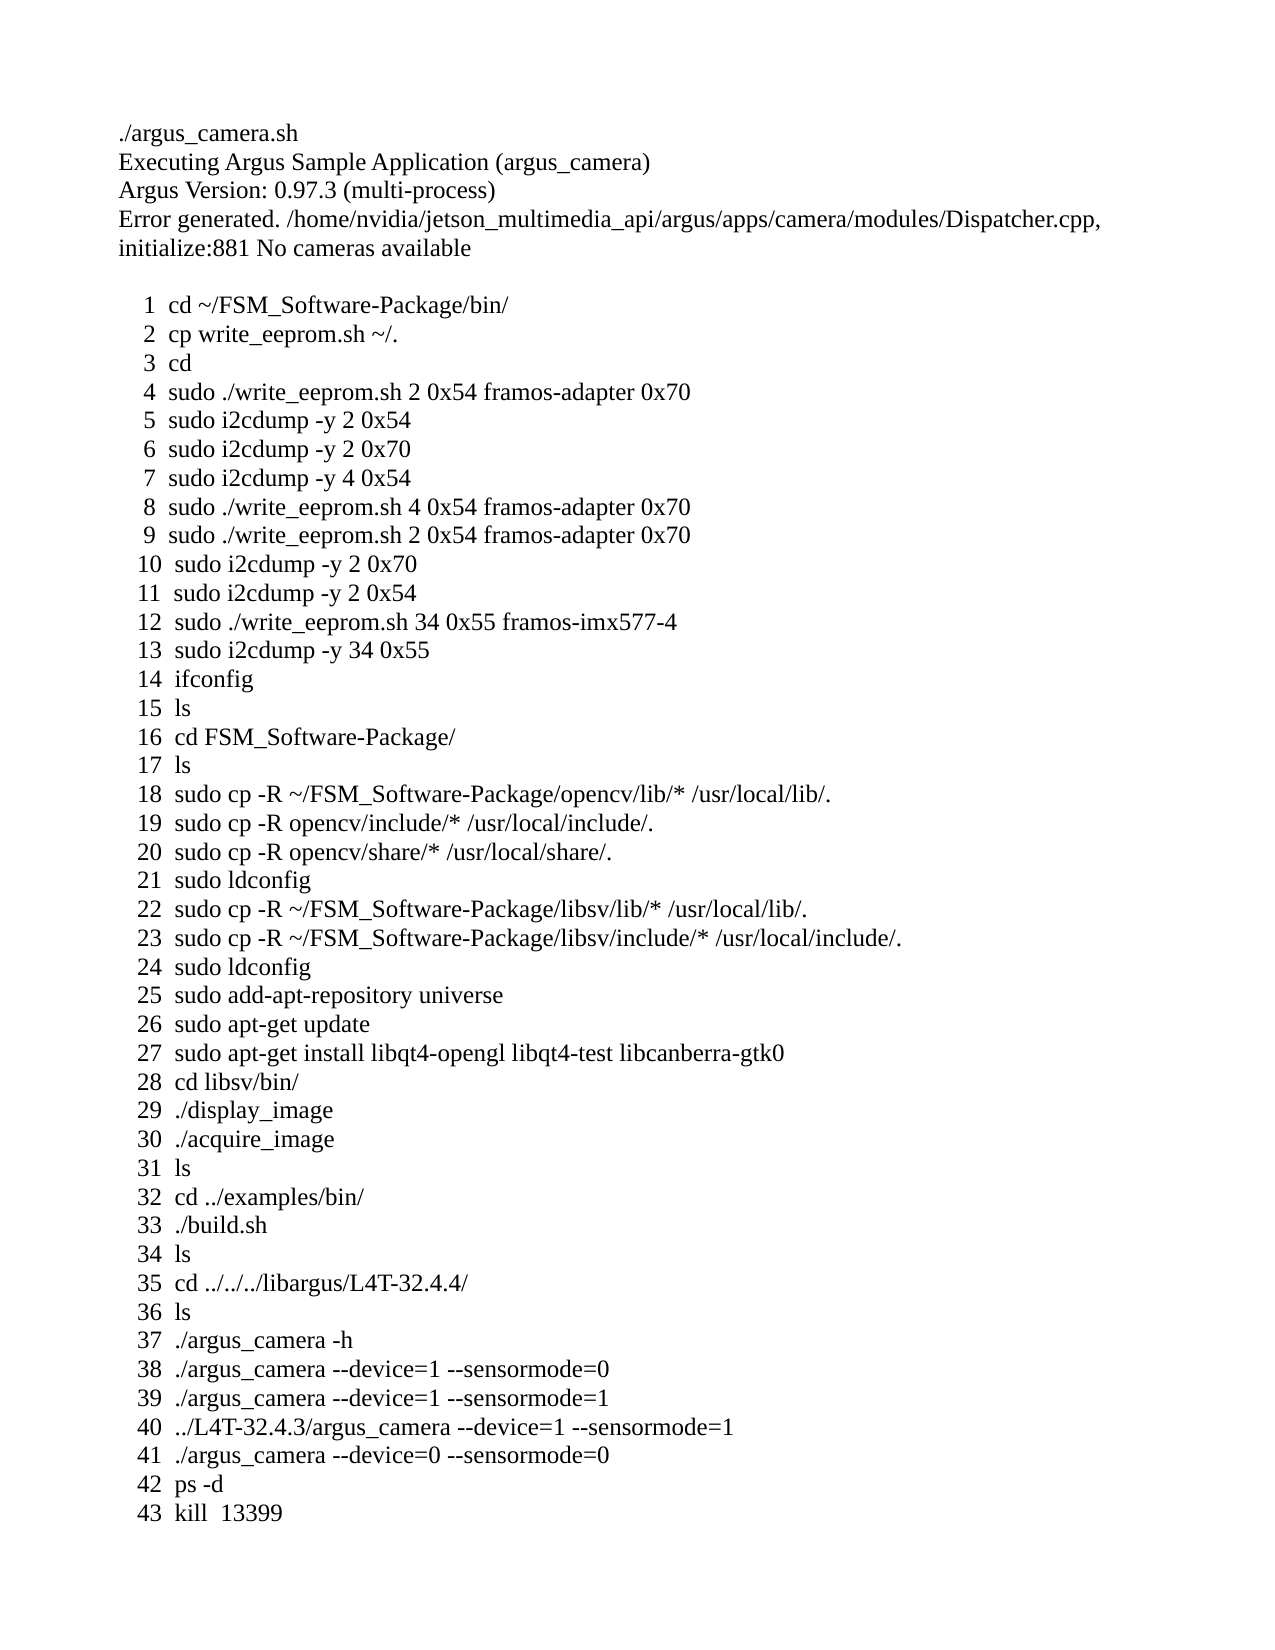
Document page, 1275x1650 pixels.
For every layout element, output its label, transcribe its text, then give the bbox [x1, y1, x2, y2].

text 24 sudo ldconfig [118, 952, 1157, 981]
text 30 ./acquire_image [118, 1124, 1157, 1153]
text 40 ../L4T-32.4.3/argus_camera --device=1 --sensormode=1 [118, 1412, 1157, 1441]
text 3 cd [118, 348, 1157, 377]
text 4 sudo ./write_eeprom.sh 2 0x54 framos-adapter 0x70 [118, 377, 1157, 406]
text 27 sudo apt-get install libqt4-opengl libqt4-test libcanberra-gtk0 [118, 1038, 1157, 1067]
text 2 cp write_eeprom.sh ~/. [118, 319, 1157, 348]
text 11 sudo i2cdump -y 2 0x54 [118, 578, 1157, 607]
text 37 ./argus_camera -h [118, 1326, 1157, 1354]
text 20 sudo cp -R opencv/share/* /usr/local/share/. [118, 837, 1157, 866]
text 13 sudo i2cdump -y 34 0x55 [118, 636, 1157, 664]
text 33 ./build.sh [118, 1211, 1157, 1239]
text 43 kill 13399 [118, 1498, 1157, 1527]
text ./argus_camera.sh [118, 118, 1157, 147]
text 38 ./argus_camera --device=1 --sensormode=0 [118, 1354, 1157, 1383]
text 36 ls [118, 1297, 1157, 1326]
text 19 sudo cp -R opencv/include/* /usr/local/include/. [118, 808, 1157, 837]
text 32 cd ../examples/bin/ [118, 1182, 1157, 1211]
text 6 sudo i2cdump -y 2 0x70 [118, 434, 1157, 463]
text 25 sudo add-apt-repository universe [118, 981, 1157, 1009]
text 42 ps -d [118, 1469, 1157, 1498]
text 8 sudo ./write_eeprom.sh 4 0x54 framos-adapter 0x70 [118, 492, 1157, 521]
text 1 cd ~/FSM_Software-Package/bin/ [118, 291, 1157, 319]
text 26 sudo apt-get update [118, 1009, 1157, 1038]
text 18 sudo cp -R ~/FSM_Software-Package/opencv/lib/* /usr/local/lib/. [118, 779, 1157, 808]
text 12 sudo ./write_eeprom.sh 34 0x55 framos-imx577-4 [118, 607, 1157, 636]
text Executing Argus Sample Application (argus_camera) [118, 147, 1157, 176]
text 22 sudo cp -R ~/FSM_Software-Package/libsv/lib/* /usr/local/lib/. [118, 894, 1157, 923]
text 21 sudo ldconfig [118, 866, 1157, 894]
text 23 sudo cp -R ~/FSM_Software-Package/libsv/include/* /usr/local/include/. [118, 923, 1157, 952]
text 28 cd libsv/bin/ [118, 1067, 1157, 1096]
text 17 ls [118, 751, 1157, 779]
text Argus Version: 0.97.3 (multi-process) [118, 176, 1157, 204]
text 7 sudo i2cdump -y 4 0x54 [118, 463, 1157, 492]
text 5 sudo i2cdump -y 2 0x54 [118, 406, 1157, 434]
text 16 cd FSM_Software-Package/ [118, 722, 1157, 751]
text 41 ./argus_camera --device=0 --sensormode=0 [118, 1441, 1157, 1469]
text 29 ./display_image [118, 1096, 1157, 1124]
text 15 ls [118, 693, 1157, 722]
text 14 ifconfig [118, 664, 1157, 693]
text 10 sudo i2cdump -y 2 0x70 [118, 549, 1157, 578]
text 31 ls [118, 1153, 1157, 1182]
text 39 ./argus_camera --device=1 --sensormode=1 [118, 1383, 1157, 1412]
text 34 ls [118, 1239, 1157, 1268]
text 9 sudo ./write_eeprom.sh 2 0x54 framos-adapter 0x70 [118, 521, 1157, 549]
text Error generated. /home/nvidia/jetson_multimedia_api/argus/apps/camera/modules/Dispatcher.cpp, initialize:881 No cameras available [118, 204, 1157, 262]
text 35 cd ../../../libargus/L4T-32.4.4/ [118, 1268, 1157, 1297]
